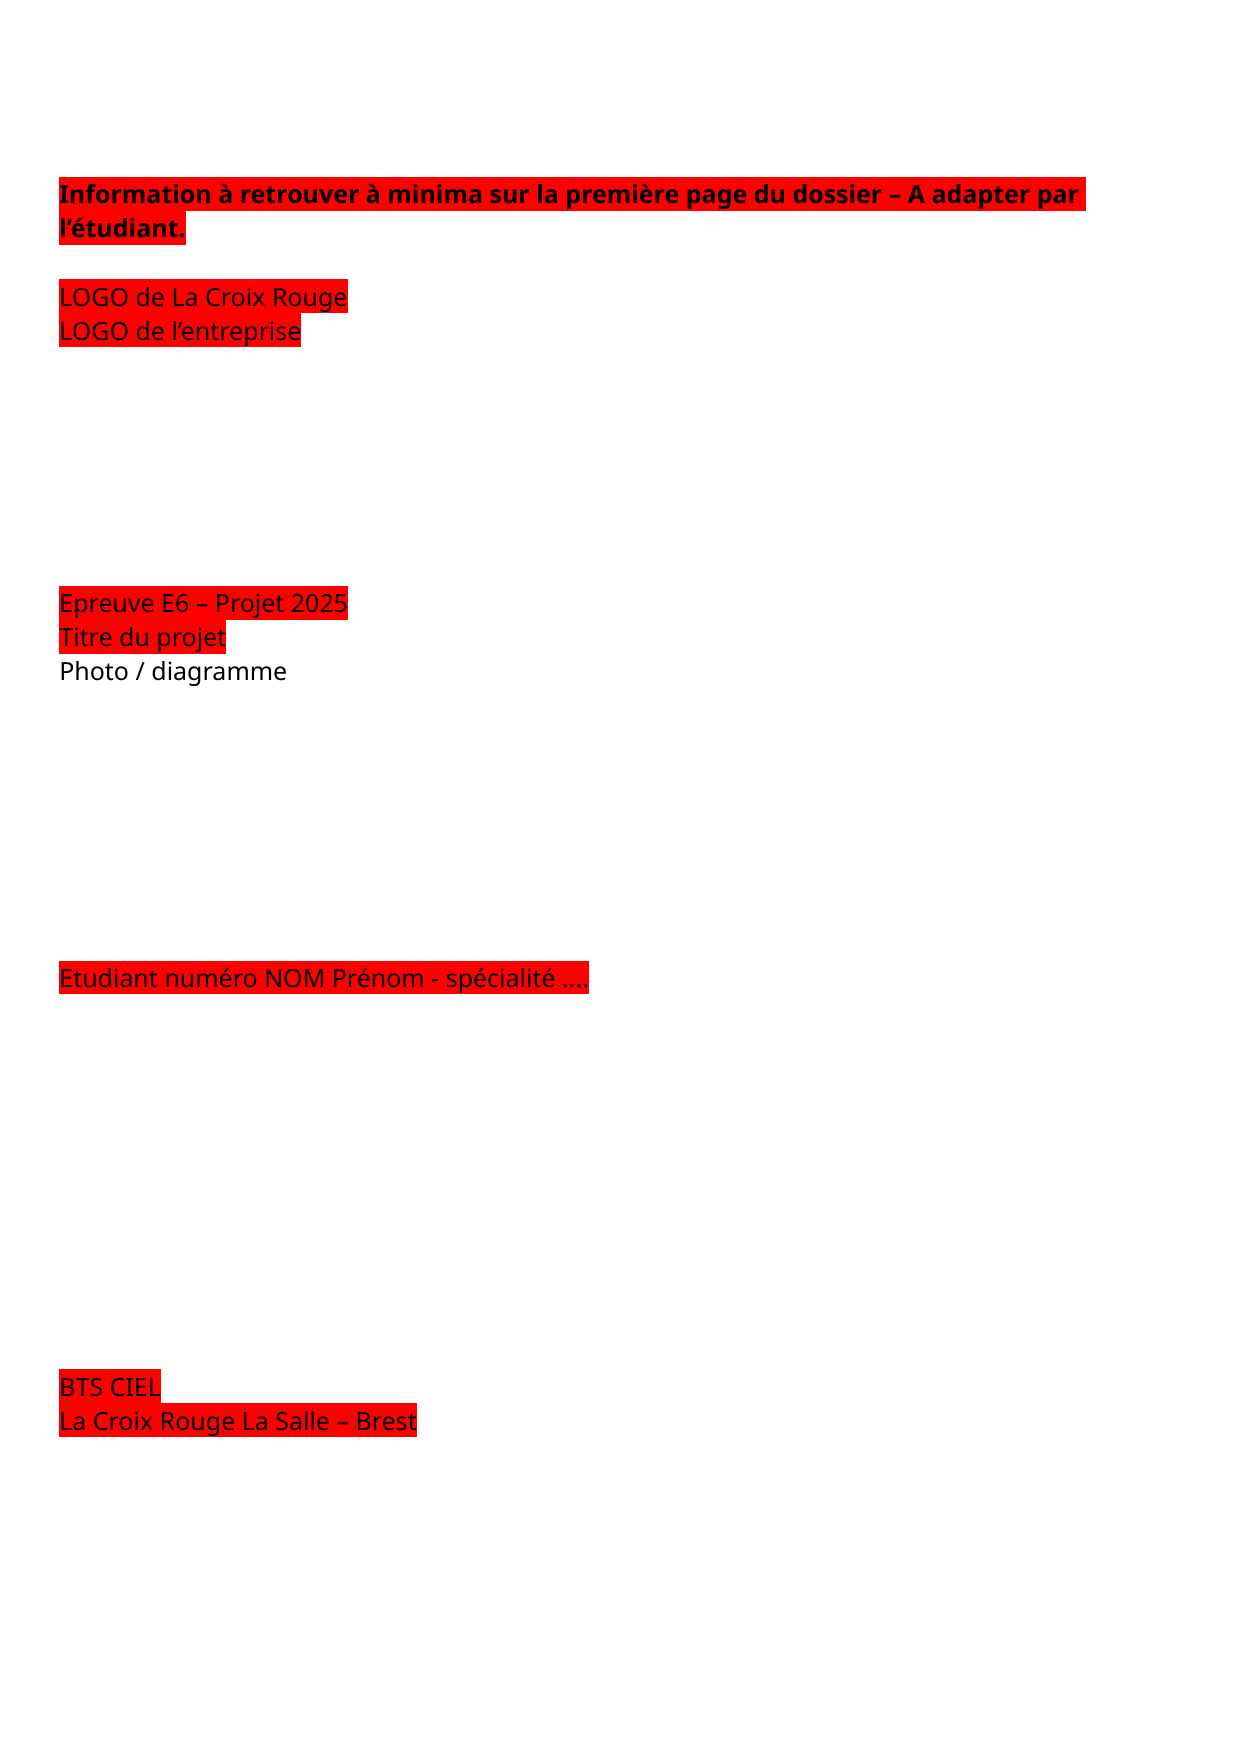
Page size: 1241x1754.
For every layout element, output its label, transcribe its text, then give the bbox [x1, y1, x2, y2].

text Titre du projet [59, 620, 1181, 654]
text Information à retrouver à minima sur la première page du dossier – A adapter par l’étudiant. [59, 177, 1181, 245]
text La Croix Rouge La Salle – Brest [59, 1403, 1181, 1437]
text LOGO de La Croix Rouge [59, 279, 1181, 313]
text BTS CIEL [59, 1369, 1181, 1403]
text Epreuve E6 – Projet 2025 [59, 586, 1181, 620]
text Etudiant numéro NOM Prénom - spécialité .... [59, 961, 1181, 994]
text Photo / diagramme [59, 654, 1181, 688]
text LOGO de l’entreprise [59, 313, 1181, 347]
